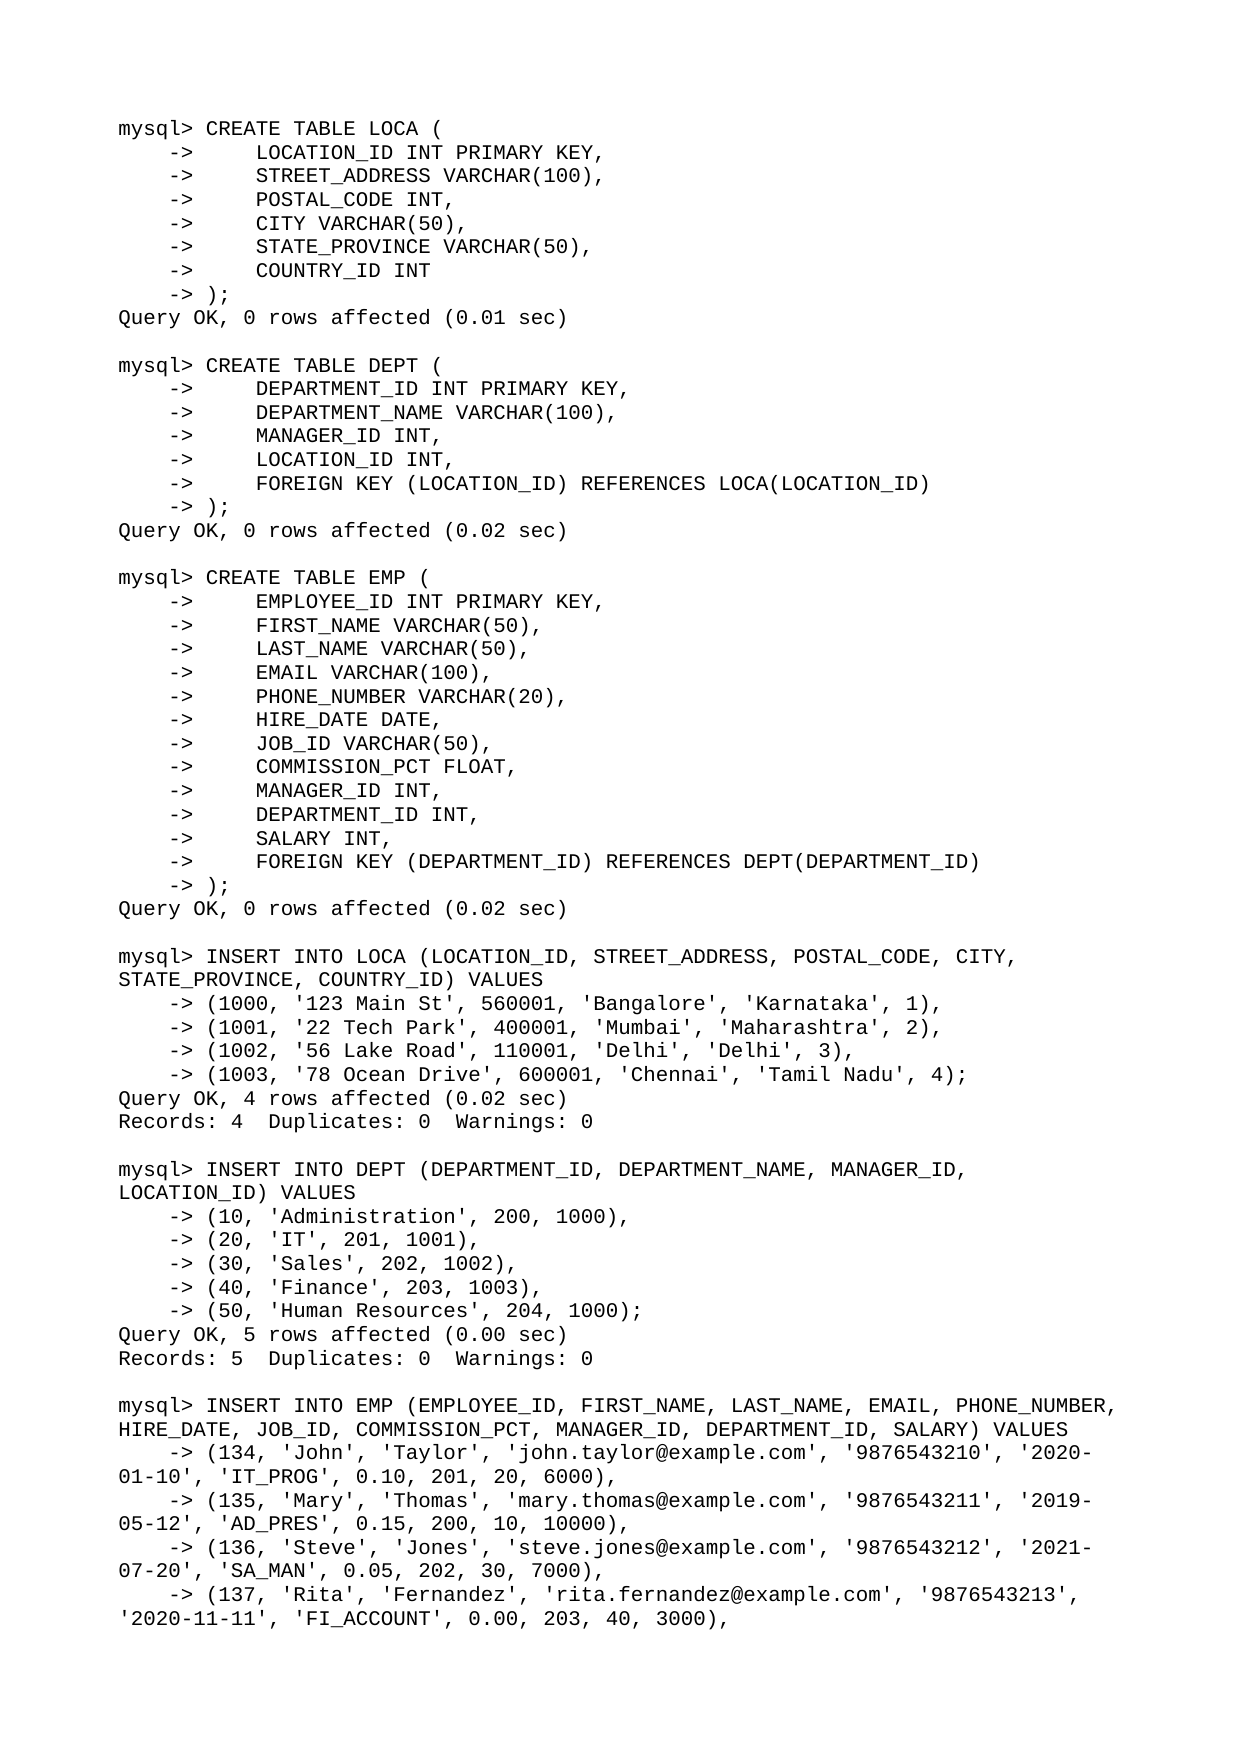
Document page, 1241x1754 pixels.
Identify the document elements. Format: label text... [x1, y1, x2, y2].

text -> CITY VARCHAR(50), [118, 213, 1122, 236]
text -> FOREIGN KEY (LOCATION_ID) REFERENCES LOCA(LOCATION_ID) [118, 473, 1122, 496]
text Query OK, 0 rows affected (0.02 sec) [118, 898, 1122, 922]
text -> (136, 'Steve', 'Jones', 'steve.jones@example.com', '9876543212', '2021-07-20', 'SA_MAN', 0.05, 202, 30, 7000), [118, 1537, 1122, 1584]
text Records: 5 Duplicates: 0 Warnings: 0 [118, 1348, 1122, 1371]
text -> FIRST_NAME VARCHAR(50), [118, 615, 1122, 638]
text -> DEPARTMENT_NAME VARCHAR(100), [118, 402, 1122, 426]
text -> (1003, '78 Ocean Drive', 600001, 'Chennai', 'Tamil Nadu', 4); [118, 1064, 1122, 1088]
text -> JOB_ID VARCHAR(50), [118, 733, 1122, 757]
text -> MANAGER_ID INT, [118, 426, 1122, 449]
text mysql> CREATE TABLE DEPT ( [118, 354, 1122, 378]
text -> MANAGER_ID INT, [118, 780, 1122, 804]
text Query OK, 4 rows affected (0.02 sec) [118, 1088, 1122, 1111]
text -> (1000, '123 Main St', 560001, 'Bangalore', 'Karnataka', 1), [118, 993, 1122, 1017]
text -> (20, 'IT', 201, 1001), [118, 1229, 1122, 1253]
text -> (134, 'John', 'Taylor', 'john.taylor@example.com', '9876543210', '2020-01-10', 'IT_PROG', 0.10, 201, 20, 6000), [118, 1442, 1122, 1489]
text -> EMAIL VARCHAR(100), [118, 662, 1122, 686]
text -> LOCATION_ID INT PRIMARY KEY, [118, 142, 1122, 165]
text mysql> INSERT INTO LOCA (LOCATION_ID, STREET_ADDRESS, POSTAL_CODE, CITY, STATE_PROVINCE, COUNTRY_ID) VALUES [118, 946, 1122, 993]
text -> (10, 'Administration', 200, 1000), [118, 1206, 1122, 1229]
text -> (30, 'Sales', 202, 1002), [118, 1253, 1122, 1277]
text -> (50, 'Human Resources', 204, 1000); [118, 1300, 1122, 1324]
text -> COMMISSION_PCT FLOAT, [118, 757, 1122, 780]
text -> DEPARTMENT_ID INT, [118, 804, 1122, 827]
text Records: 4 Duplicates: 0 Warnings: 0 [118, 1111, 1122, 1135]
text -> STREET_ADDRESS VARCHAR(100), [118, 165, 1122, 189]
text -> (135, 'Mary', 'Thomas', 'mary.thomas@example.com', '9876543211', '2019-05-12', 'AD_PRES', 0.15, 200, 10, 10000), [118, 1489, 1122, 1537]
text -> (1001, '22 Tech Park', 400001, 'Mumbai', 'Maharashtra', 2), [118, 1017, 1122, 1040]
text mysql> INSERT INTO EMP (EMPLOYEE_ID, FIRST_NAME, LAST_NAME, EMAIL, PHONE_NUMBER, HIRE_DATE, JOB_ID, COMMISSION_PCT, MANAGER_ID, DEPARTMENT_ID, SALARY) VALUES [118, 1395, 1122, 1442]
text -> STATE_PROVINCE VARCHAR(50), [118, 236, 1122, 260]
text -> ); [118, 284, 1122, 307]
text -> HIRE_DATE DATE, [118, 709, 1122, 733]
text Query OK, 0 rows affected (0.02 sec) [118, 520, 1122, 544]
text -> PHONE_NUMBER VARCHAR(20), [118, 686, 1122, 709]
text -> (1002, '56 Lake Road', 110001, 'Delhi', 'Delhi', 3), [118, 1040, 1122, 1064]
text mysql> INSERT INTO DEPT (DEPARTMENT_ID, DEPARTMENT_NAME, MANAGER_ID, LOCATION_ID) VALUES [118, 1158, 1122, 1206]
text -> ); [118, 496, 1122, 520]
text mysql> CREATE TABLE EMP ( [118, 567, 1122, 591]
text -> (137, 'Rita', 'Fernandez', 'rita.fernandez@example.com', '9876543213', '2020-11-11', 'FI_ACCOUNT', 0.00, 203, 40, 3000), [118, 1584, 1122, 1631]
text -> LOCATION_ID INT, [118, 449, 1122, 473]
text -> SALARY INT, [118, 827, 1122, 851]
text -> ); [118, 875, 1122, 898]
text -> LAST_NAME VARCHAR(50), [118, 638, 1122, 662]
text Query OK, 0 rows affected (0.01 sec) [118, 307, 1122, 331]
text -> (40, 'Finance', 203, 1003), [118, 1277, 1122, 1300]
text -> COUNTRY_ID INT [118, 260, 1122, 284]
text Query OK, 5 rows affected (0.00 sec) [118, 1324, 1122, 1348]
text -> EMPLOYEE_ID INT PRIMARY KEY, [118, 591, 1122, 615]
text -> FOREIGN KEY (DEPARTMENT_ID) REFERENCES DEPT(DEPARTMENT_ID) [118, 851, 1122, 875]
text -> POSTAL_CODE INT, [118, 189, 1122, 213]
text mysql> CREATE TABLE LOCA ( [118, 118, 1122, 142]
text -> DEPARTMENT_ID INT PRIMARY KEY, [118, 378, 1122, 402]
